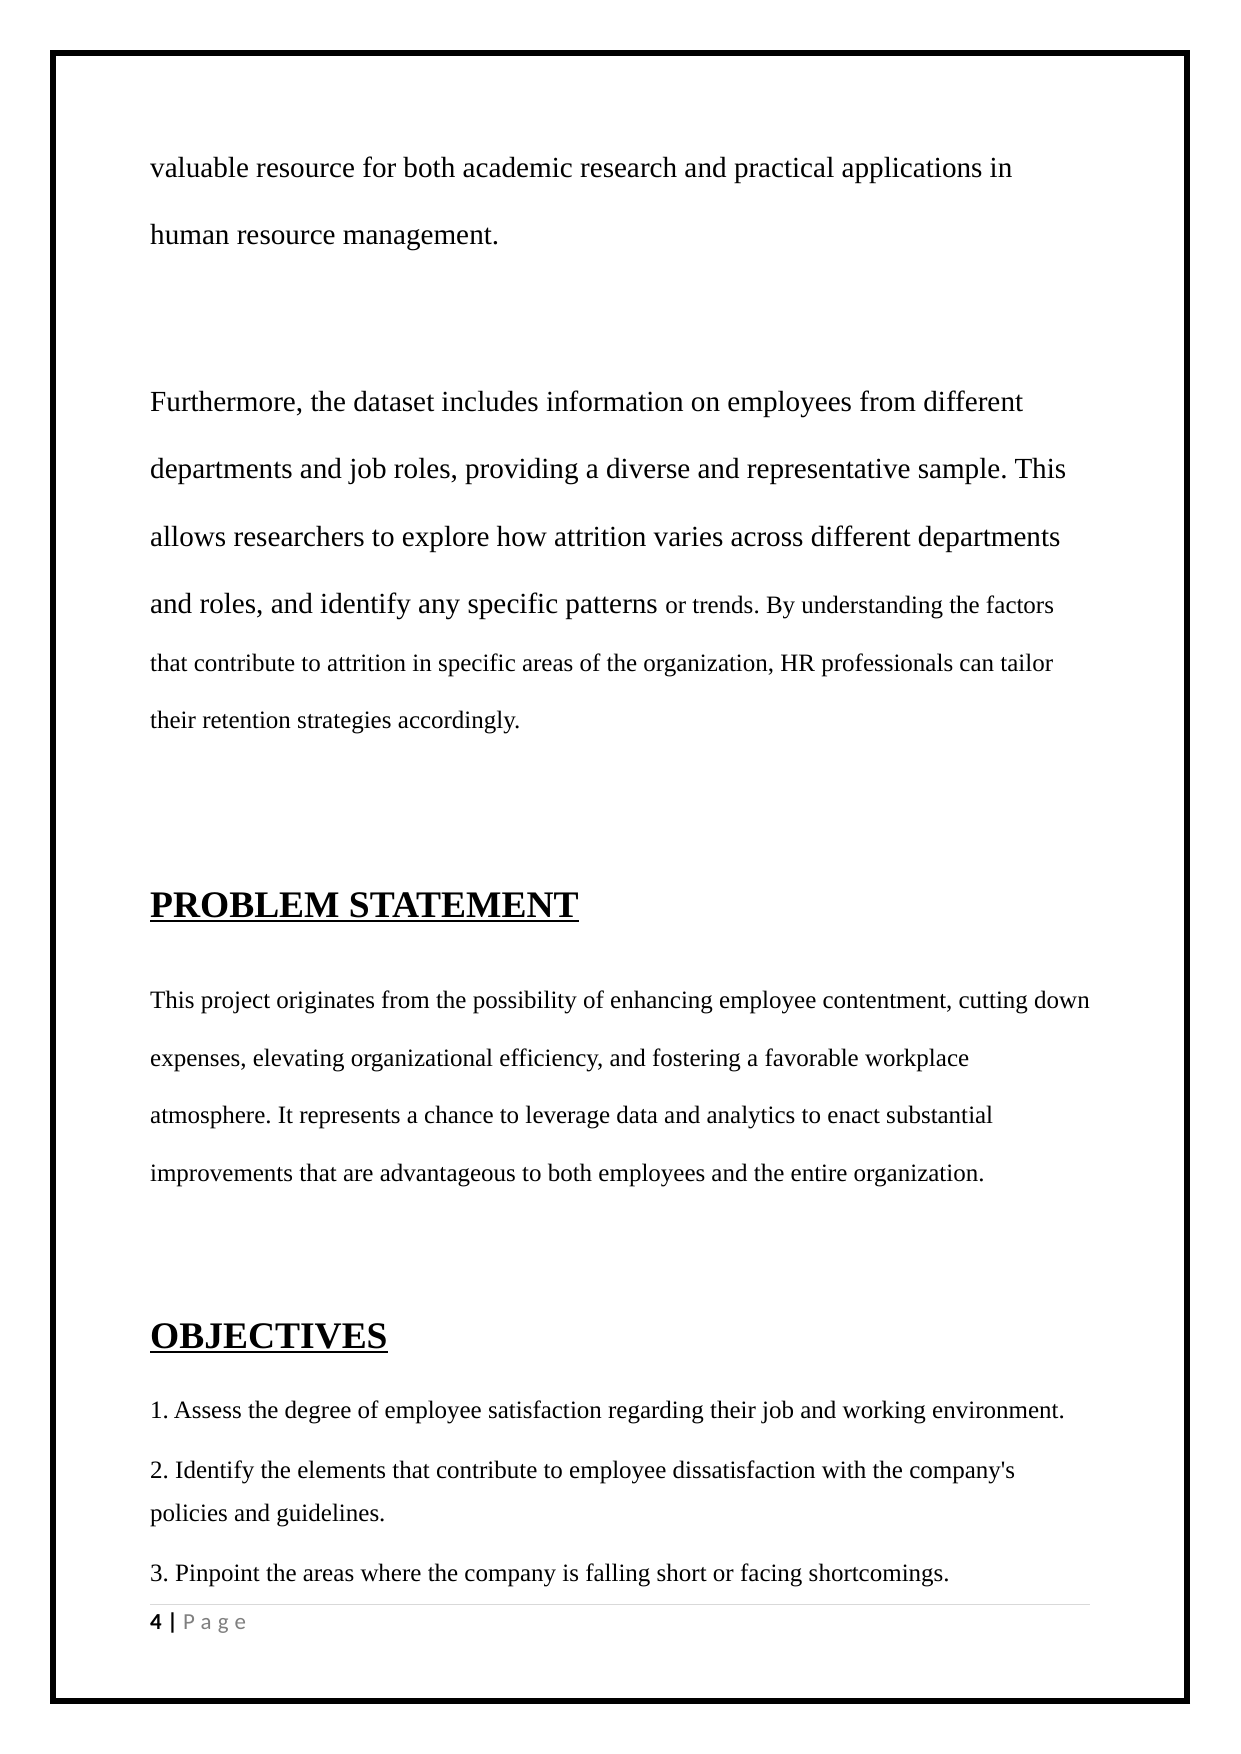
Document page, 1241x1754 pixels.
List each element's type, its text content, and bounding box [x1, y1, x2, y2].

text PROBLEM STATEMENT [150, 883, 1090, 926]
text 2. Identify the elements that contribute to employee dissatisfaction with the company's policies and guidelines. [150, 1455, 1090, 1527]
text 1. Assess the degree of employee satisfaction regarding their job and working environment. [150, 1395, 1090, 1424]
text valuable resource for both academic research and practical applications in human resource management. [150, 150, 1090, 251]
text 3. Pinpoint the areas where the company is falling short or facing shortcomings. [150, 1558, 1090, 1586]
text Furthermore, the dataset includes information on employees from different departments and job roles, providing a diverse and representative sample. This allows researchers to explore how attrition varies across different departments and roles, and identify any specific patterns or trends. By understanding the factors that contribute to attrition in specific areas of the organization, HR professionals can tailor their retention strategies accordingly. [150, 384, 1090, 734]
text This project originates from the possibility of enhancing employee contentment, cutting down expenses, elevating organizational efficiency, and fostering a favorable workplace atmosphere. It represents a chance to leverage data and analytics to enact substantial improvements that are advantageous to both employees and the entire organization. [150, 986, 1090, 1187]
text OBJECTIVES [150, 1314, 1090, 1357]
